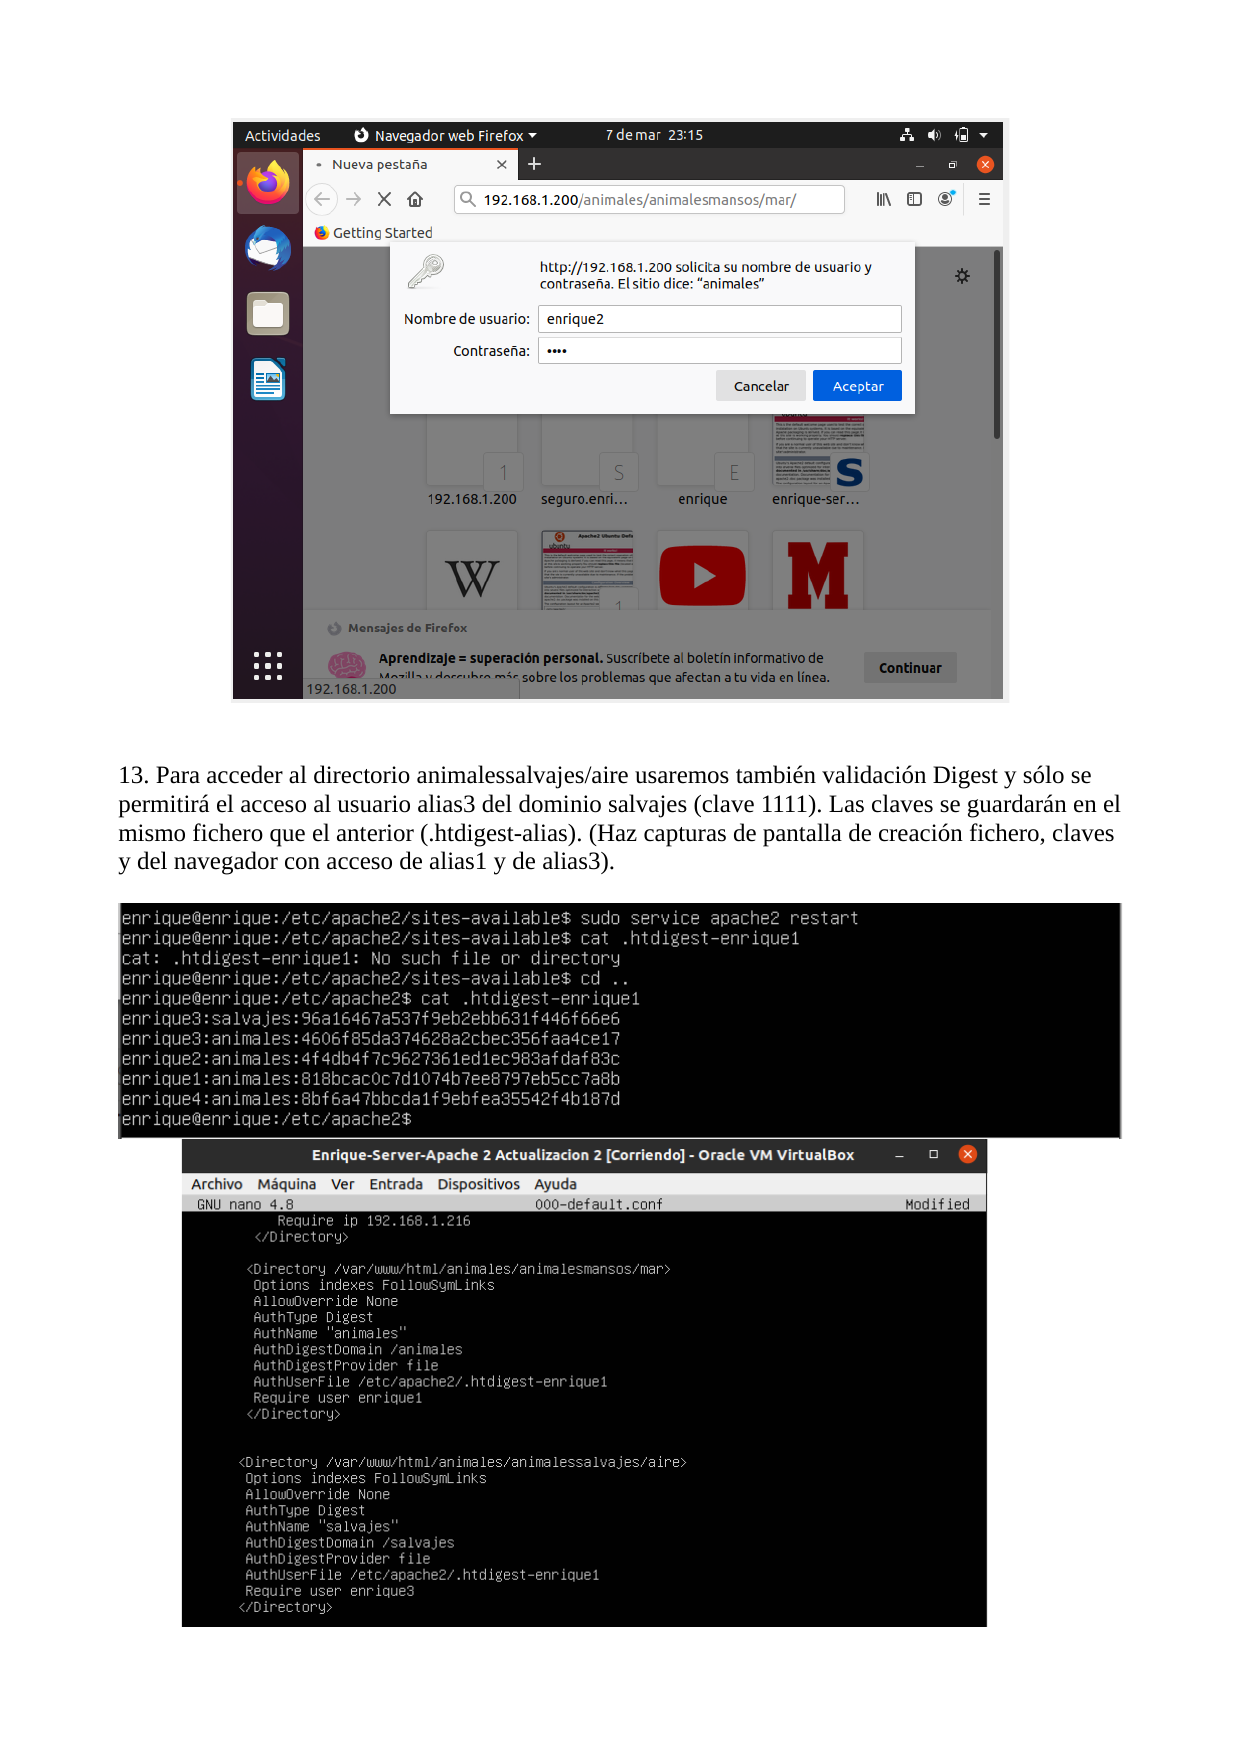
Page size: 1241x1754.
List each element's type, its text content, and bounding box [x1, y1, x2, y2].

text 13. Para acceder al directorio animalessalvajes/aire usaremos también validación Digest y sólo se permitirá el acceso al usuario alias3 del dominio salvajes (clave 1111). Las claves se guardarán en el mismo fichero que el anterior (.htdigest-alias). (Haz capturas de pantalla de creación fichero, claves y del navegador con acceso de alias1 y de alias3). [118, 760, 1122, 875]
picture [230, 118, 1010, 703]
picture [118, 903, 1123, 1627]
